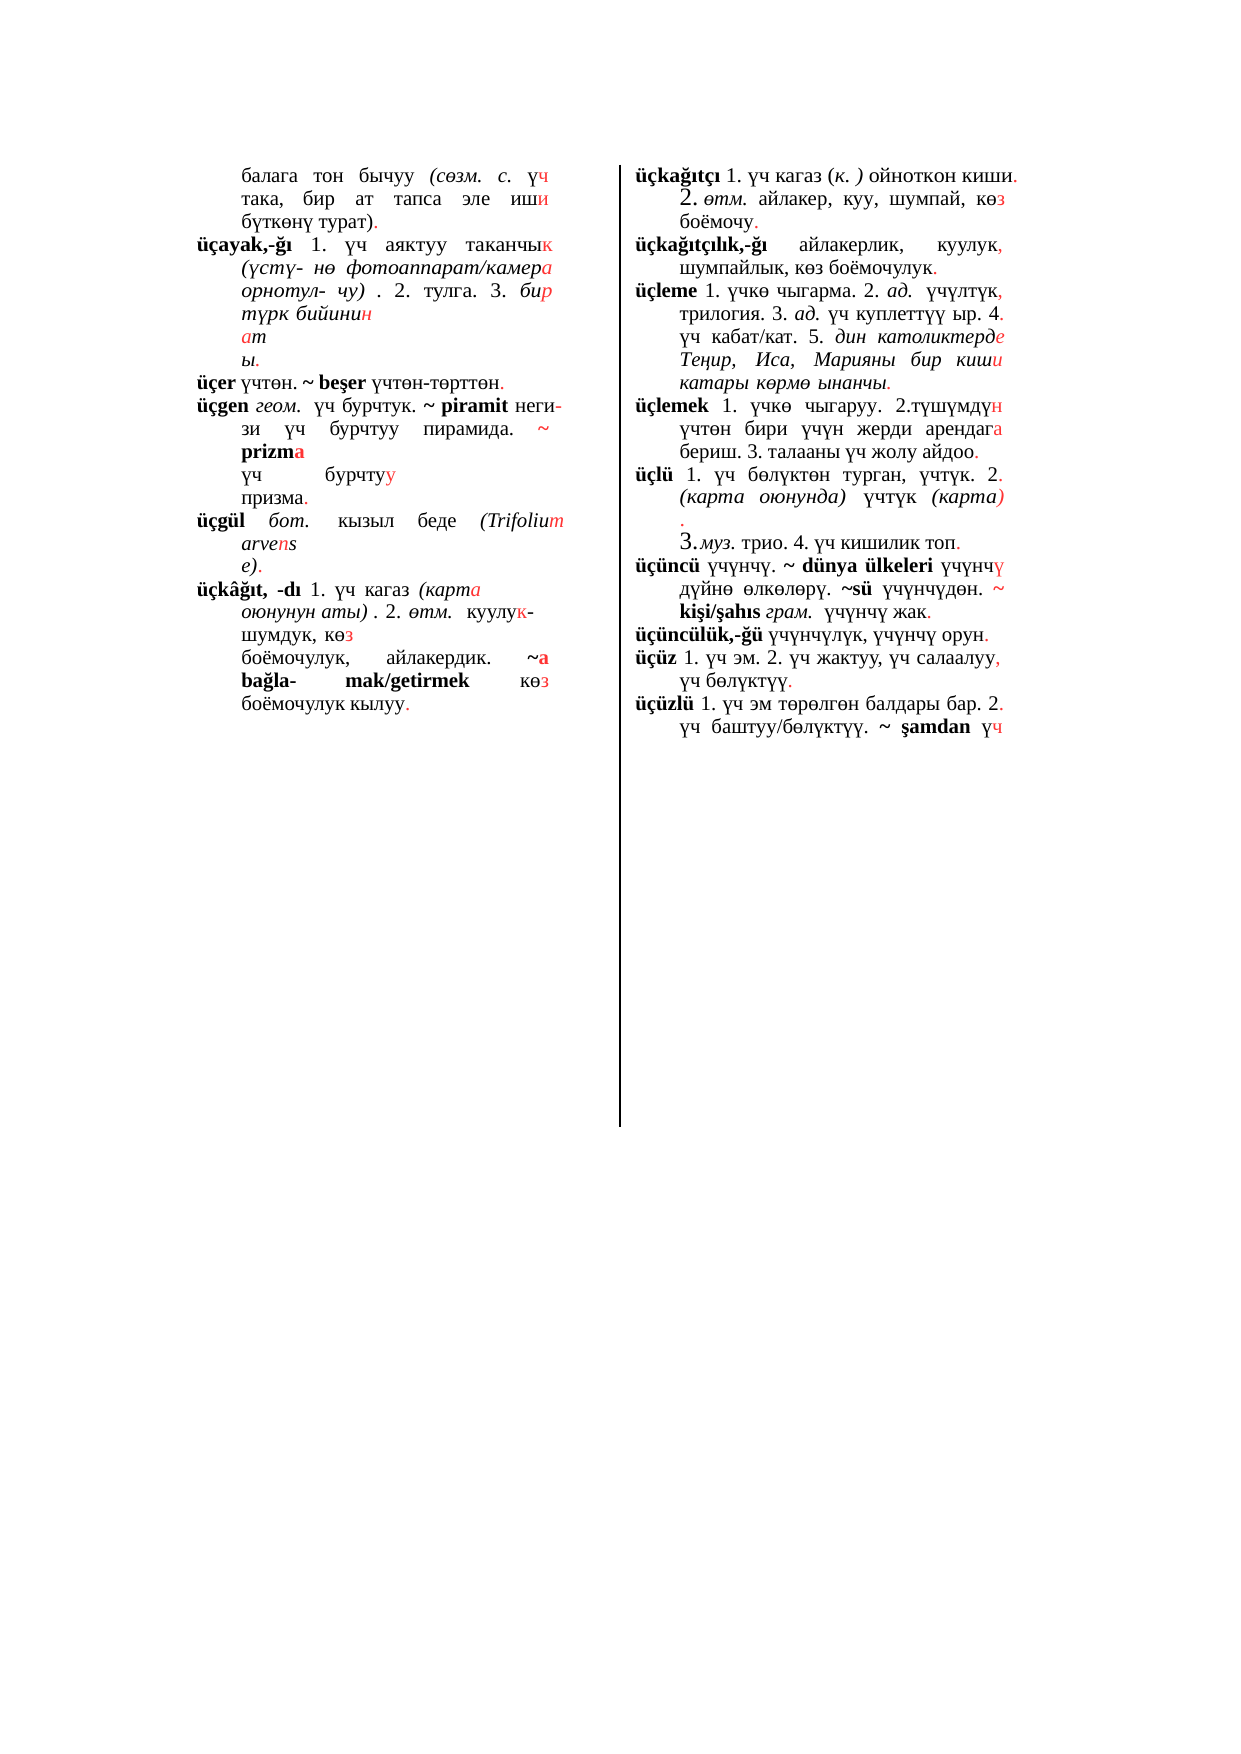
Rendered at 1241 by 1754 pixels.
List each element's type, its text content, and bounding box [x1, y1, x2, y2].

list өтм. айлакер, куу, шумпай, көз боёмочу. [679, 187, 1005, 233]
text üçayak,-ğı 1. үч аяктуу таканчык (үстү- нө фотоаппарат/камера орнотул- чу) . 2. тулга. 3. бир түрк бийинин [197, 233, 552, 325]
text üçlü 1. үч бөлүктөн турган, үчтүк. 2. [635, 463, 1056, 486]
text üçer үчтөн. ~ beşer үчтөн-төрттөн. [197, 371, 609, 394]
text балага тон бычуу (сөзм. с. үч така, бир ат тапса эле иши бүткөнү турат). [241, 164, 549, 233]
text үч баштуу/бөлүктүү. ~ şamdan үч [679, 715, 1005, 738]
text üçlemek 1. үчкө чыгаруу. 2.түшүмдүн үчтөн бири үчүн жерди арендага [635, 394, 1005, 440]
text arvense). [241, 532, 301, 578]
list муз. трио. 4. үч кишилик топ. [679, 531, 969, 554]
text боёмочулук, айлакердик. ~a bağla- mak/getirmek көз боёмочулук кылуу. [241, 646, 549, 715]
text üçüzlü 1. үч эм төрөлгөн балдары бар. 2. [635, 692, 1056, 715]
text üçkağıtçılık,-ğı айлакерлик, куулук, шумпайлык, көз боёмочулук. [635, 233, 1004, 279]
text үч бөлүктүү. [679, 669, 793, 692]
text үч бурчтуу призма. [241, 463, 396, 509]
text üçüncü үчүнчү. ~ dünya ülkeleri үчүнчү дүйнө өлкөлөрү. ~sü үчүнчүдөн. ~ [635, 554, 1054, 600]
text üçleme 1. үчкө чыгарма. 2. ад. үчүлтүк, [635, 279, 1065, 302]
text üçkağıtçı 1. үч кагаз (к. ) ойноткон киши. [635, 164, 1056, 187]
text üçgül бот. кызыл беде (Trifolium [197, 509, 609, 532]
text зи үч бурчтуу пирамида. ~ prizma [241, 417, 549, 463]
text трилогия. 3. ад. үч куплеттүү ыр. 4. үч кабат/кат. 5. дин католиктерде Теңир, Иса, Марияны бир киши [679, 302, 1005, 371]
text катары көрмө ынанчы. [679, 371, 894, 394]
text бериш. 3. талааны үч жолу айдоо. [679, 440, 980, 463]
text (карта оюнунда) үчтүк (карта) . [679, 486, 1004, 531]
text üçkâğıt, -dı 1. үч кагаз (карта оюнунун аты) . 2. өтм. куулук-шумдук, көз [197, 578, 549, 646]
text üçgen геом. үч бурчтук. ~ piramit неги- [197, 394, 609, 417]
text kişi/şahıs грам. үчүнчү жак. üçüncülük,-ğü үчүнчүлүк, үчүнчү орун. üçüz 1. үч эм. 2. үч жактуу, үч салаалуу, [635, 600, 1027, 669]
text аты. [241, 325, 270, 371]
